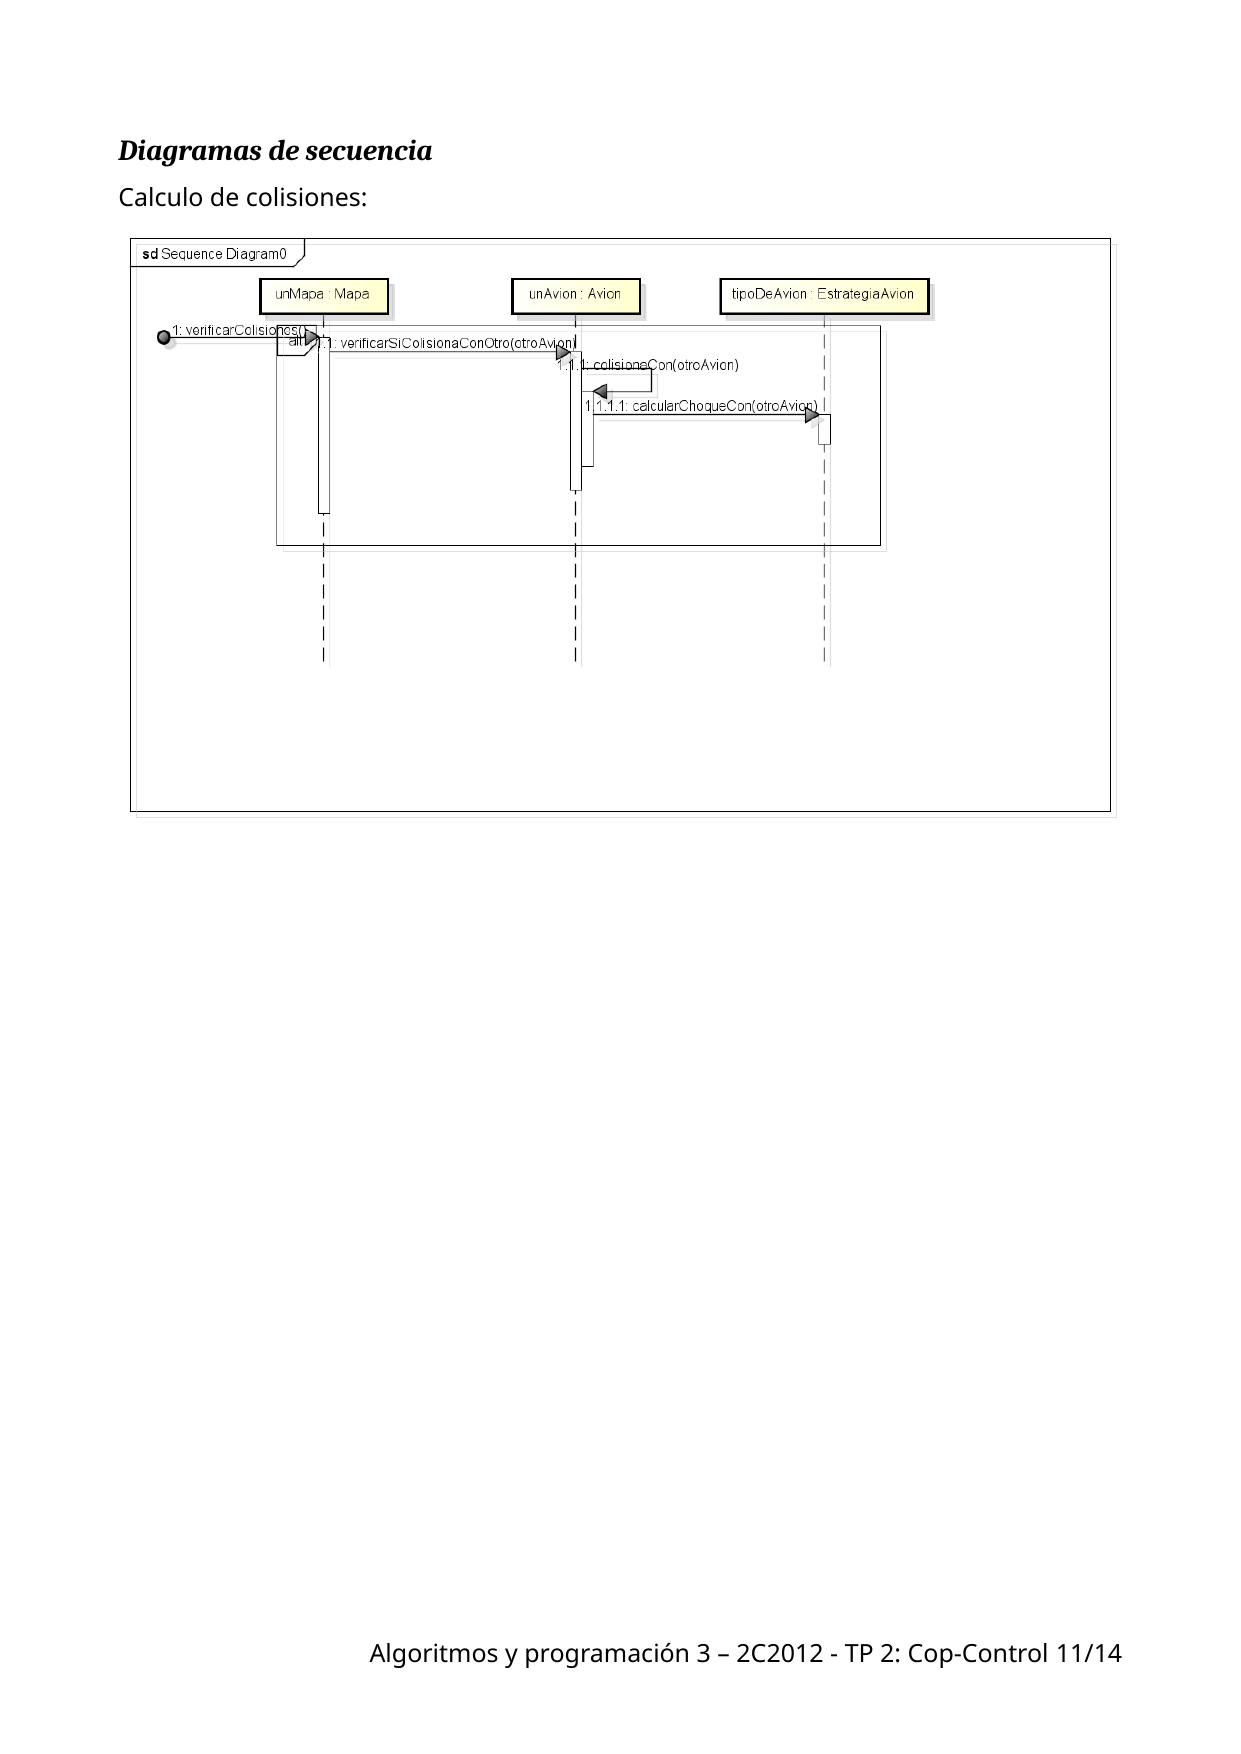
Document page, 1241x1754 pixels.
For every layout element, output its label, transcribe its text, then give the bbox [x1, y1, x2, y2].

subtitle Diagramas de secuencia [118, 134, 1122, 168]
text Calculo de colisiones: [118, 180, 1122, 214]
